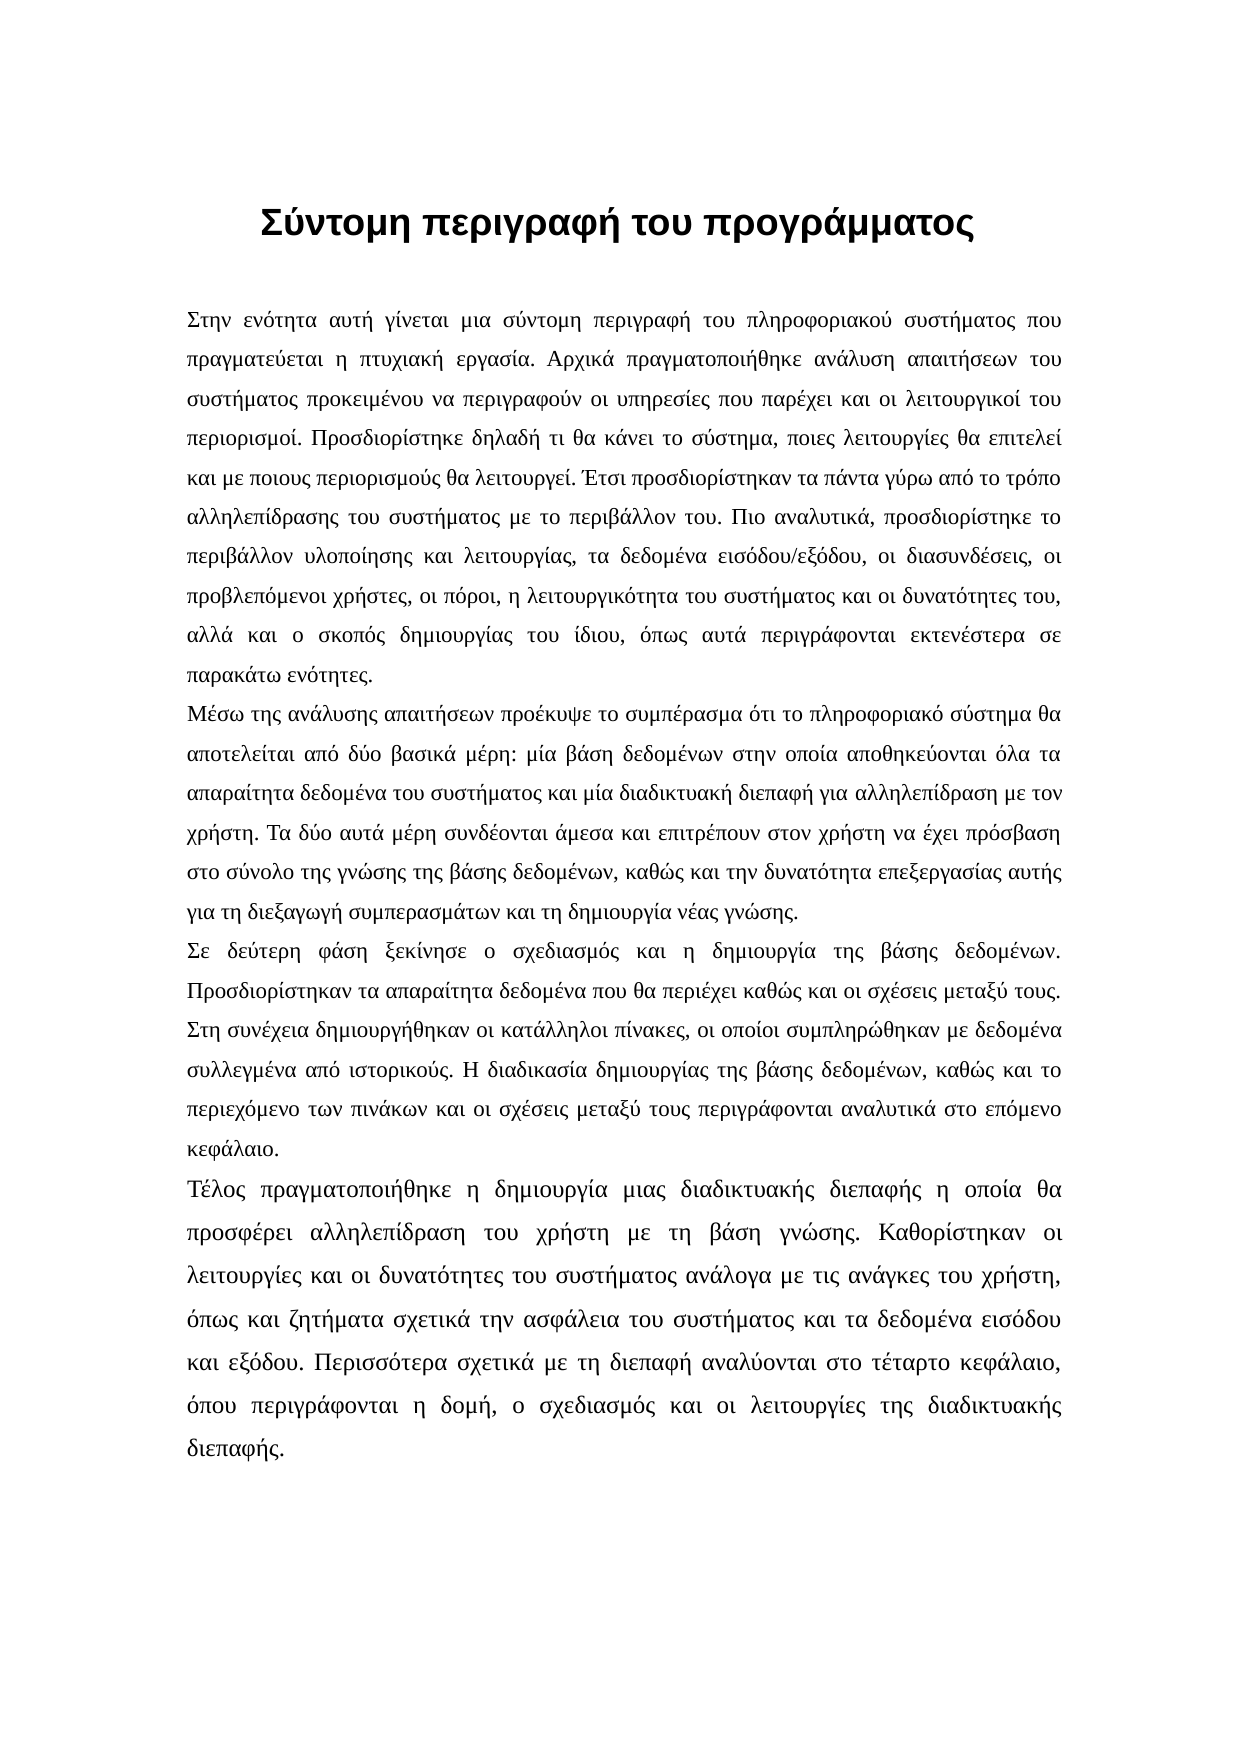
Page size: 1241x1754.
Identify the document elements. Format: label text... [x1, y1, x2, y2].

text Μέσω της ανάλυσης απαιτήσεων προέκυψε το συμπέρασμα ότι το πληροφοριακό σύστημα θα αποτελείται από δύο βασικά μέρη: μία βάση δεδομένων στην οποία αποθηκεύονται όλα τα απαραίτητα δεδομένα του συστήματος και μία διαδικτυακή διεπαφή για αλληλεπίδραση με τον χρήστη. Τα δύο αυτά μέρη συνδέονται άμεσα και επιτρέπουν στον χρήστη να έχει πρόσβαση στο σύνολο της γνώσης της βάσης δεδομένων, καθώς και την δυνατότητα επεξεργασίας αυτής για τη διεξαγωγή συμπερασμάτων και τη δημιουργία νέας γνώσης. [187, 701, 1063, 924]
text Τέλος πραγματοποιήθηκε η δημιουργία μιας διαδικτυακής διεπαφής η οποία θα προσφέρει αλληλεπίδραση του χρήστη με τη βάση γνώσης. Καθορίστηκαν οι λειτουργίες και οι δυνατότητες του συστήματος ανάλογα με τις ανάγκες του χρήστη, όπως και ζητήματα σχετικά την ασφάλεια του συστήματος και τα δεδομένα εισόδου και εξόδου. Περισσότερα σχετικά με τη διεπαφή αναλύονται στο τέταρτο κεφάλαιο, όπου περιγράφονται η δομή, ο σχεδιασμός και οι λειτουργίες της διαδικτυακής διεπαφής. [187, 1174, 1063, 1462]
text Στην ενότητα αυτή γίνεται μια σύντομη περιγραφή του πληροφοριακού συστήματος που πραγματεύεται η πτυχιακή εργασία. Αρχικά πραγματοποιήθηκε ανάλυση απαιτήσεων του συστήματος προκειμένου να περιγραφούν οι υπηρεσίες που παρέχει και οι λειτουργικοί του περιορισμοί. Προσδιορίστηκε δηλαδή τι θα κάνει το σύστημα, ποιες λειτουργίες θα επιτελεί και με ποιους περιορισμούς θα λειτουργεί. Έτσι προσδιορίστηκαν τα πάντα γύρω από το τρόπο αλληλεπίδρασης του συστήματος με το περιβάλλον του. Πιο αναλυτικά, προσδιορίστηκε το περιβάλλον υλοποίησης και λειτουργίας, τα δεδομένα εισόδου/εξόδου, οι διασυνδέσεις, οι προβλεπόμενοι χρήστες, οι πόροι, η λειτουργικότητα του συστήματος και οι δυνατότητες του, αλλά και ο σκοπός δημιουργίας του ίδιου, όπως αυτά περιγράφονται εκτενέστερα σε παρακάτω ενότητες. [187, 306, 1063, 687]
subtitle Σύντομη περιγραφή του προγράμματος [113, 199, 1122, 243]
text Σε δεύτερη φάση ξεκίνησε ο σχεδιασμός και η δημιουργία της βάσης δεδομένων. Προσδιορίστηκαν τα απαραίτητα δεδομένα που θα περιέχει καθώς και οι σχέσεις μεταξύ τους. Στη συνέχεια δημιουργήθηκαν οι κατάλληλοι πίνακες, οι οποίοι συμπληρώθηκαν με δεδομένα συλλεγμένα από ιστορικούς. Η διαδικασία δημιουργίας της βάσης δεδομένων, καθώς και το περιεχόμενο των πινάκων και οι σχέσεις μεταξύ τους περιγράφονται αναλυτικά στο επόμενο κεφάλαιο. [187, 937, 1063, 1161]
